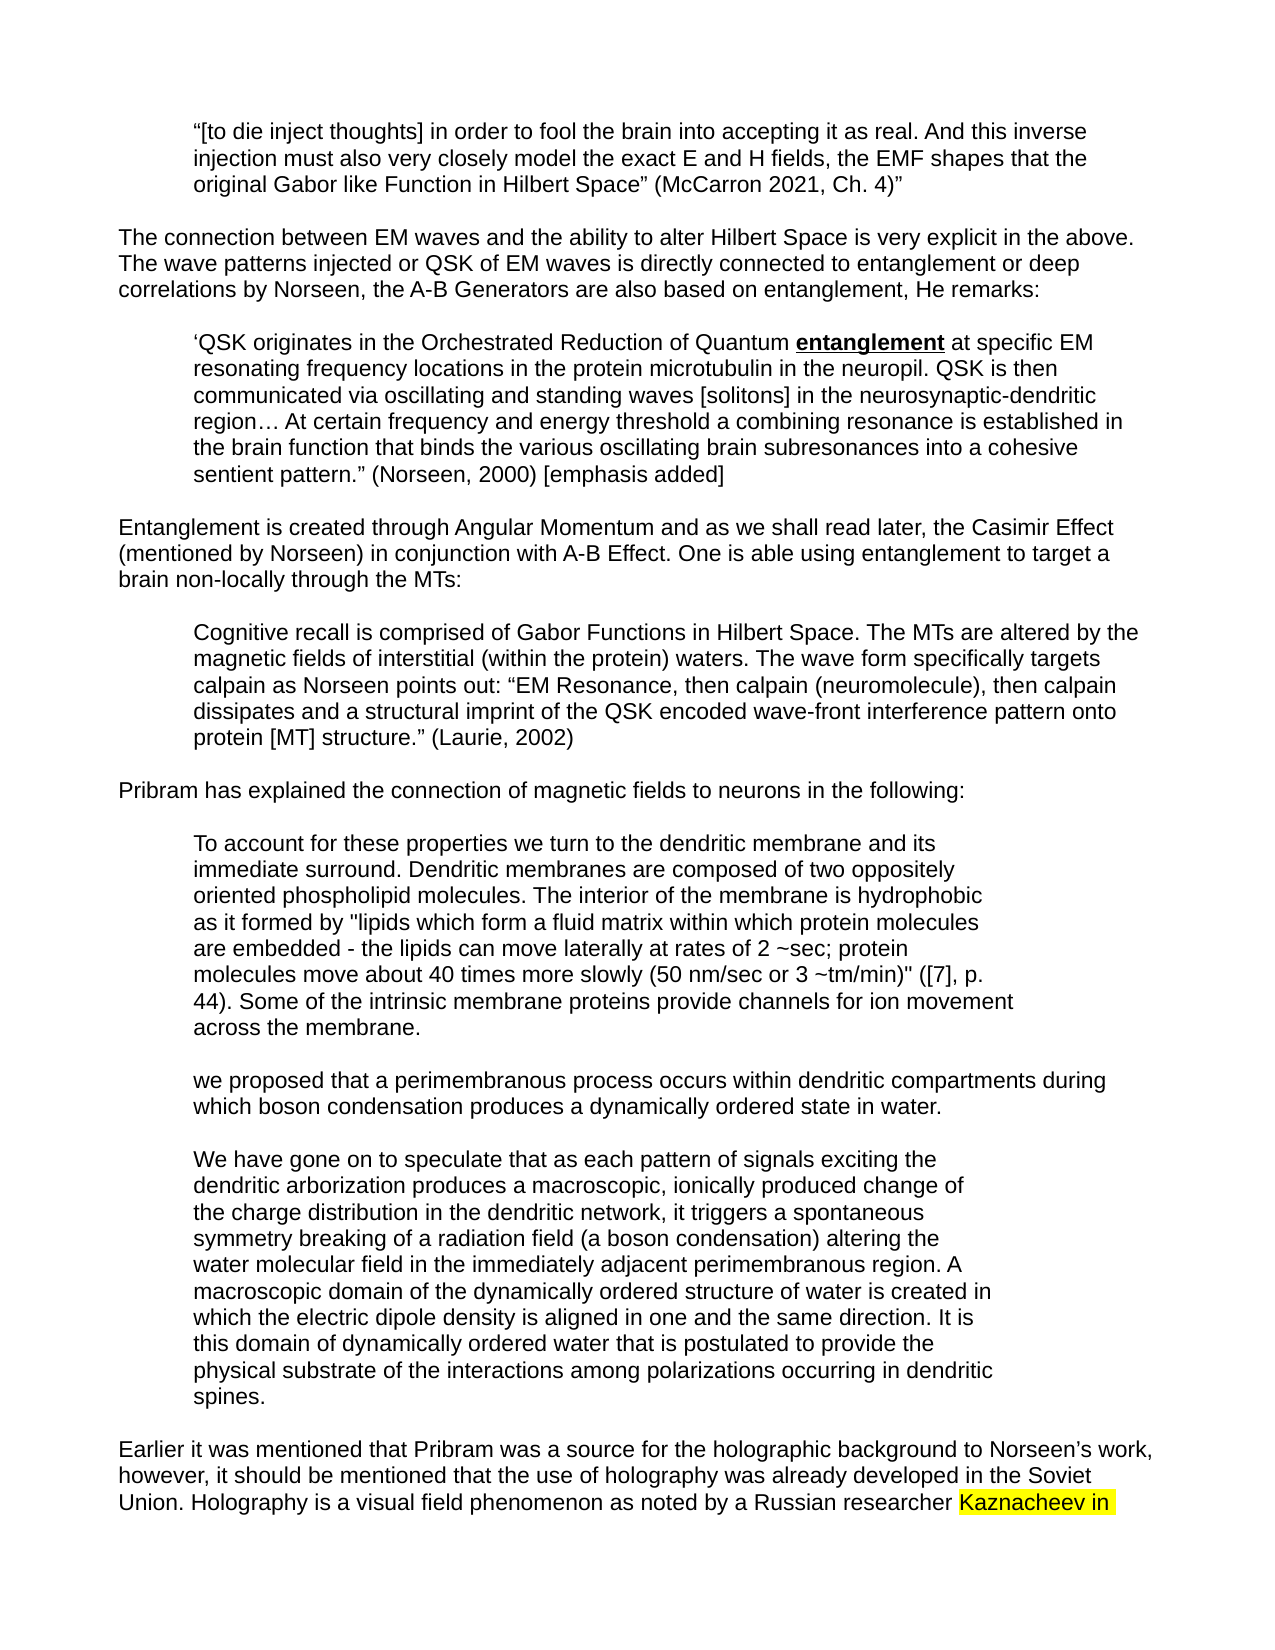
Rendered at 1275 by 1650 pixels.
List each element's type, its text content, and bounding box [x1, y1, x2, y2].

text this domain of dynamically ordered water that is postulated to provide the [193, 1330, 1157, 1357]
text Entanglement is created through Angular Momentum and as we shall read later, the Casimir Effect (mentioned by Norseen) in conjunction with A-B Effect. One is able using entanglement to target a brain non-locally through the MTs: [118, 513, 1157, 592]
text we proposed that a perimembranous process occurs within dendritic compartments during which boson condensation produces a dynamically ordered state in water. [193, 1067, 1157, 1119]
text are embedded - the lipids can move laterally at rates of 2 ~sec; protein [193, 935, 1157, 961]
text as it formed by "lipids which form a fluid matrix within which protein molecules [193, 909, 1157, 935]
text 44). Some of the intrinsic membrane proteins provide channels for ion movement [193, 988, 1157, 1014]
text ‘QSK originates in the Orchestrated Reduction of Quantum entanglement at specific EM resonating frequency locations in the protein microtubulin in the neuropil. QSK is then communicated via oscillating and standing waves [solitons] in the neurosynaptic-dendritic region… At certain frequency and energy threshold a combining resonance is established in the brain function that binds the various oscillating brain subresonances into a cohesive sentient pattern.” (Norseen, 2000) [emphasis added] [193, 329, 1157, 487]
text Pribram has explained the connection of magnetic fields to neurons in the following: [118, 777, 1157, 803]
text symmetry breaking of a radiation field (a boson condensation) altering the [193, 1225, 1157, 1251]
text oriented phospholipid molecules. The interior of the membrane is hydrophobic [193, 882, 1157, 909]
text We have gone on to speculate that as each pattern of signals exciting the [193, 1146, 1157, 1172]
text water molecular field in the immediately adjacent perimembranous region. A [193, 1251, 1157, 1278]
text immediate surround. Dendritic membranes are composed of two oppositely [193, 856, 1157, 882]
text Cognitive recall is comprised of Gabor Functions in Hilbert Space. The MTs are altered by the magnetic fields of interstitial (within the protein) waters. The wave form specifically targets calpain as Norseen points out: “EM Resonance, then calpain (neuromolecule), then calpain dissipates and a structural imprint of the QSK encoded wave-front interference pattern onto protein [MT] structure.” (Laurie, 2002) [193, 619, 1157, 751]
text The connection between EM waves and the ability to alter Hilbert Space is very explicit in the above. The wave patterns injected or QSK of EM waves is directly connected to entanglement or deep correlations by Norseen, the A-B Generators are also based on entanglement, He remarks: [118, 223, 1157, 303]
text Earlier it was mentioned that Pribram was a source for the holographic background to Norseen’s work, however, it should be mentioned that the use of holography was already developed in the Soviet Union. Holography is a visual field phenomenon as noted by a Russian researcher Kaznacheev in [118, 1436, 1157, 1515]
text To account for these properties we turn to the dendritic membrane and its [193, 830, 1157, 856]
text molecules move about 40 times more slowly (50 nm/sec or 3 ~tm/min)" ([7], p. [193, 961, 1157, 988]
text the charge distribution in the dendritic network, it triggers a spontaneous [193, 1199, 1157, 1225]
text dendritic arborization produces a macroscopic, ionically produced change of [193, 1172, 1157, 1199]
text “[to die inject thoughts] in order to fool the brain into accepting it as real. And this inverse injection must also very closely model the exact E and H fields, the EMF shapes that the original Gabor like Function in Hilbert Space” (McCarron 2021, Ch. 4)” [193, 118, 1157, 197]
text physical substrate of the interactions among polarizations occurring in dendritic [193, 1357, 1157, 1383]
text macroscopic domain of the dynamically ordered structure of water is created in [193, 1278, 1157, 1304]
text across the membrane. [193, 1014, 1157, 1041]
text spines. [193, 1383, 1157, 1409]
text which the electric dipole density is aligned in one and the same direction. It is [193, 1304, 1157, 1330]
